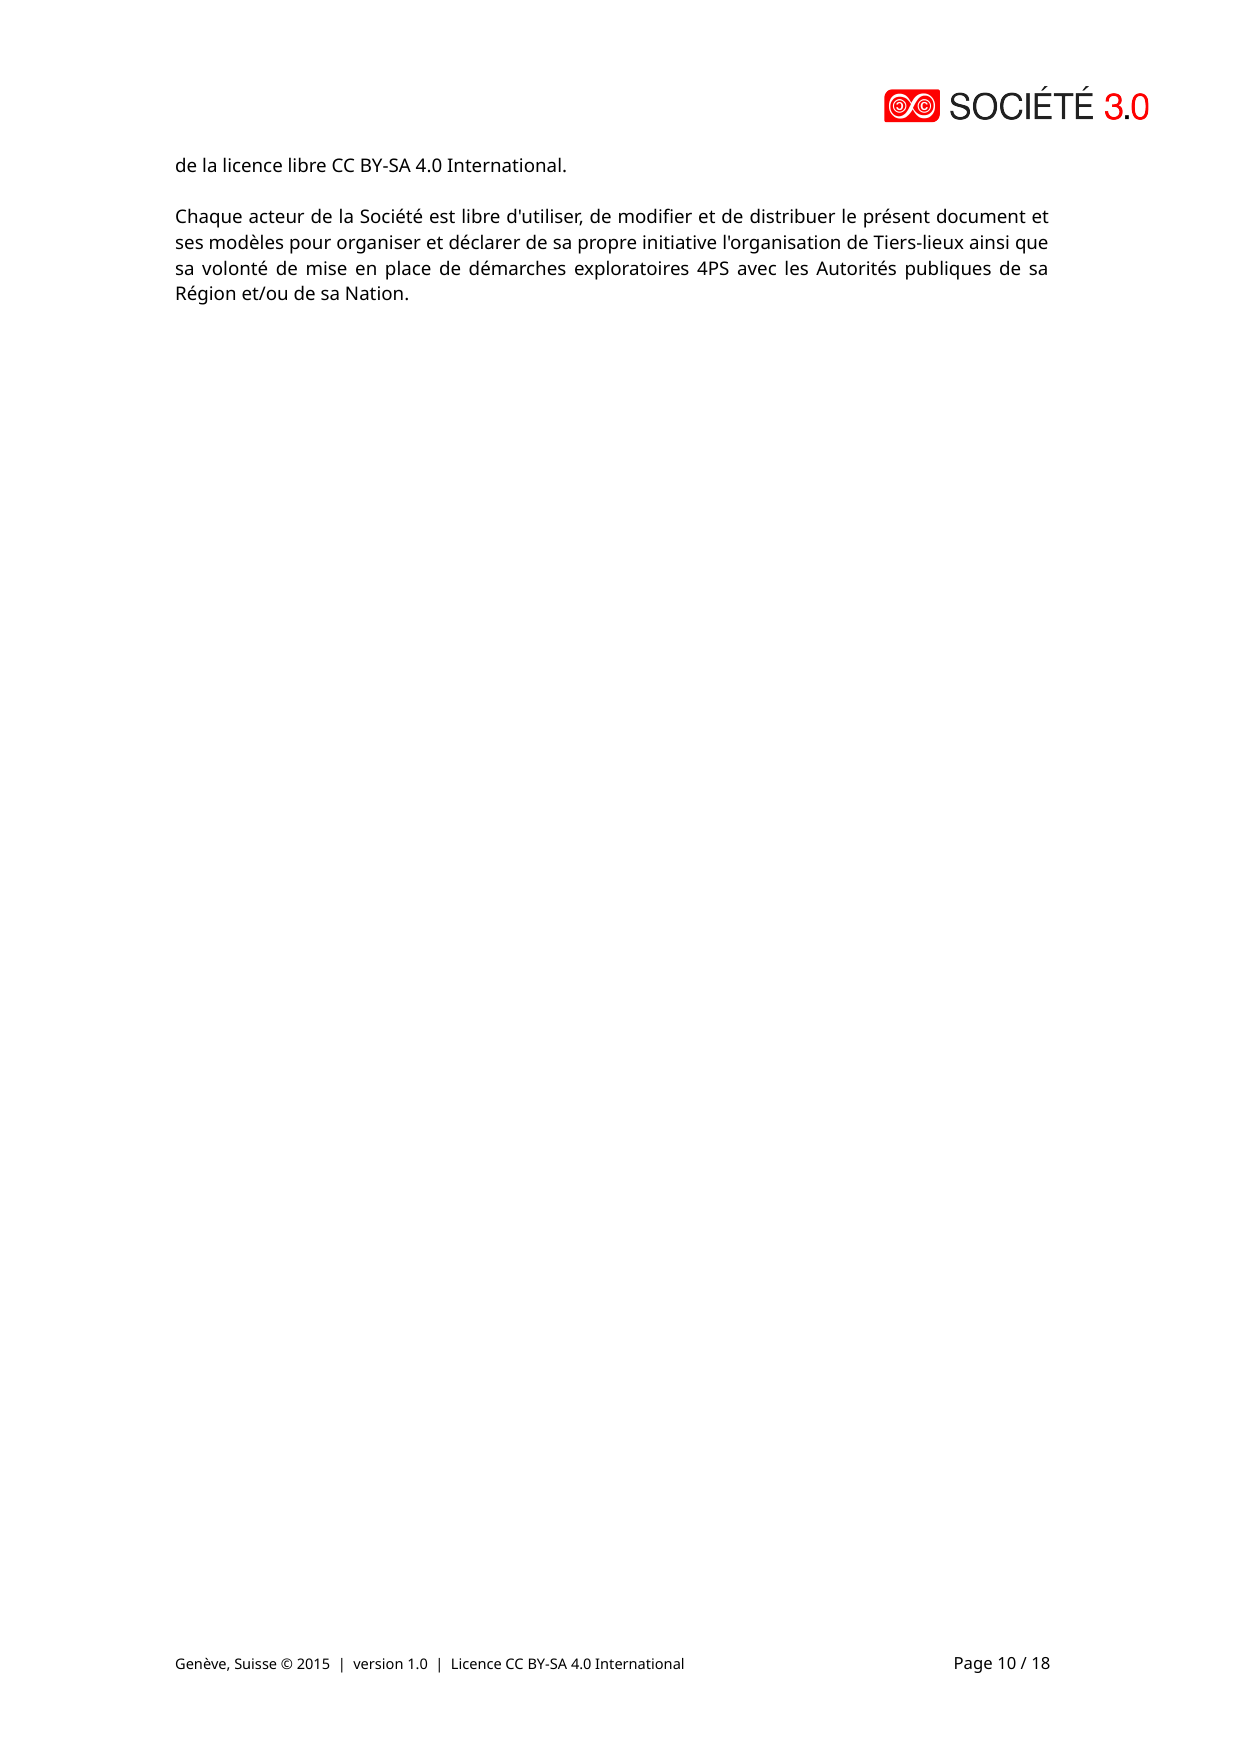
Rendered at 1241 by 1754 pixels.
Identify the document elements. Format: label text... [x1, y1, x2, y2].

text de la licence libre CC BY-SA 4.0 International. [175, 153, 1050, 178]
text Chaque acteur de la Société est libre d'utiliser, de modifier et de distribuer le présent document et ses modèles pour organiser et déclarer de sa propre initiative l'organisation de Tiers-lieux ainsi que sa volonté de mise en place de démarches exploratoires 4PS avec les Autorités publiques de sa Région et/ou de sa Nation. [175, 204, 1050, 306]
picture [884, 83, 1149, 125]
